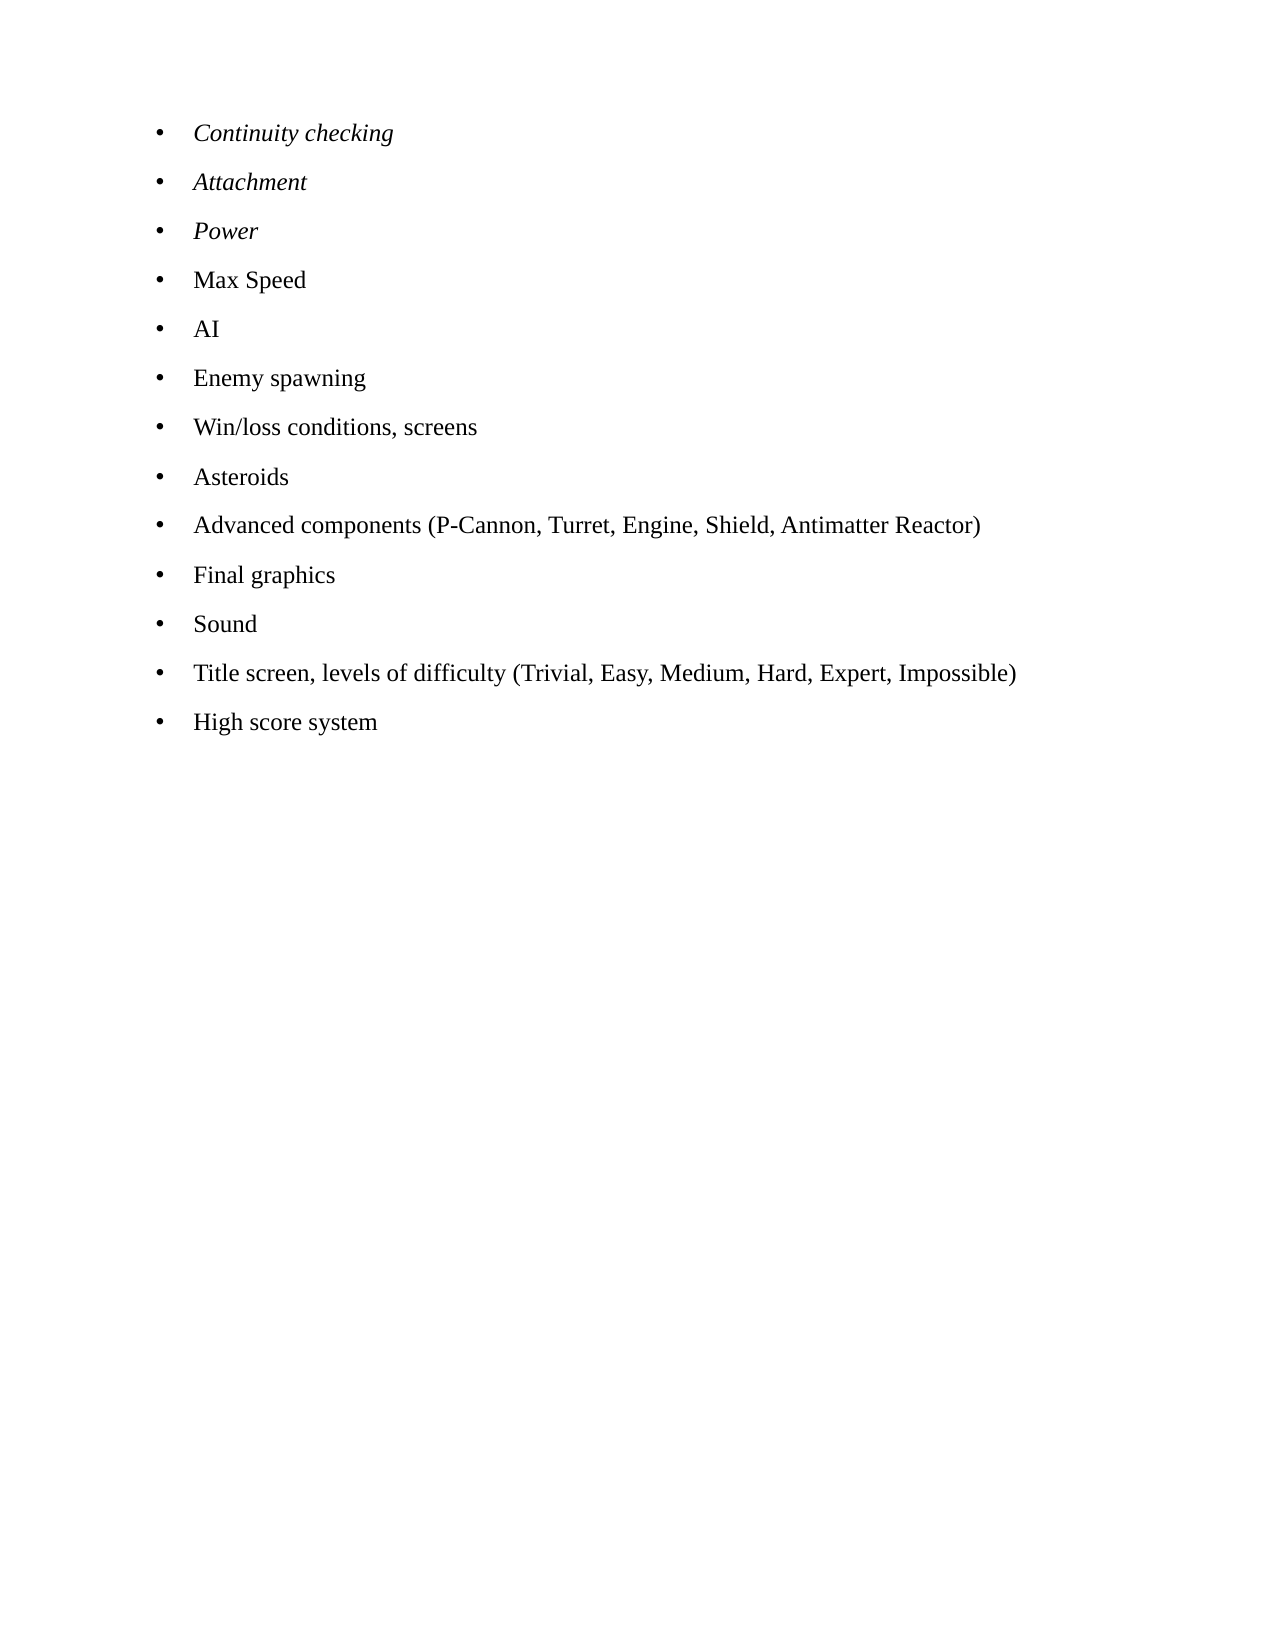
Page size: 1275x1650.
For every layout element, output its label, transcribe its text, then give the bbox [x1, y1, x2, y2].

list Enemy spawning [156, 363, 1157, 392]
list Win/loss conditions, screens [156, 412, 1157, 441]
list Asteroids [156, 462, 1157, 490]
list Power [156, 216, 1157, 245]
list Sound [156, 609, 1157, 637]
list Title screen, levels of difficulty (Trivial, Easy, Medium, Hard, Expert, Impossible) [156, 658, 1157, 687]
list Final graphics [156, 560, 1157, 588]
list Continuity checking [156, 118, 1157, 147]
list Attachment [156, 167, 1157, 196]
list Max Speed [156, 265, 1157, 294]
list AI [156, 314, 1157, 343]
list High score system [156, 707, 1157, 736]
list Advanced components (P-Cannon, Turret, Engine, Shield, Antimatter Reactor) [156, 511, 1157, 539]
